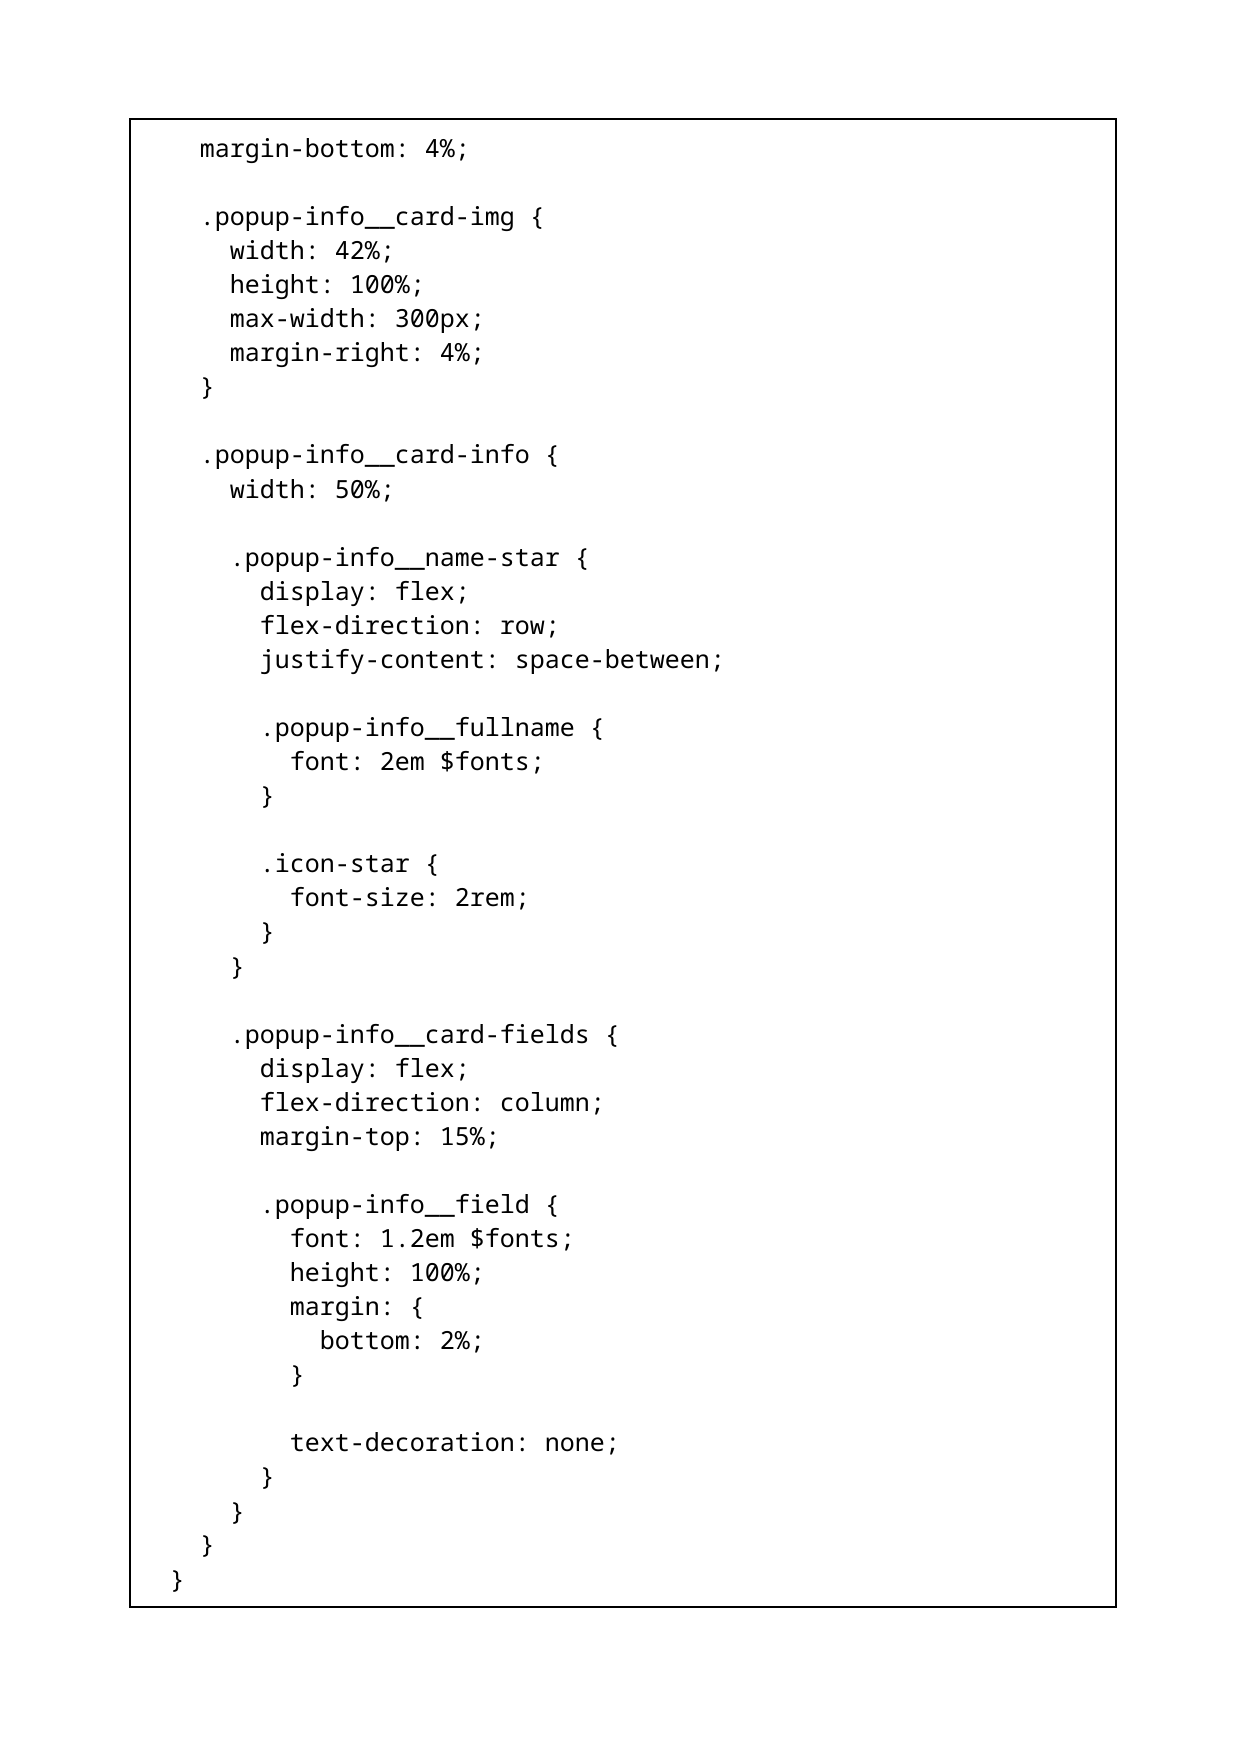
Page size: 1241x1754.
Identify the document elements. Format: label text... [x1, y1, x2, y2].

table_cell margin-bottom: 4%; .popup-info__card-img { width: 42%; height: 100%; max-width: 300px; margin-right: 4%; } .popup-info__card-info { width: 50%; .popup-info__name-star { display: flex; flex-direction: row; justify-content: space-between; .popup-info__fullname { font: 2em $fonts; } .icon-star { font-size: 2rem; } } .popup-info__card-fields { display: flex; flex-direction: column; margin-top: 15%; .popup-info__field { font: 1.2em $fonts; height: 100%; margin: { bottom: 2%; } text-decoration: none; } } } } [131, 120, 1115, 1606]
